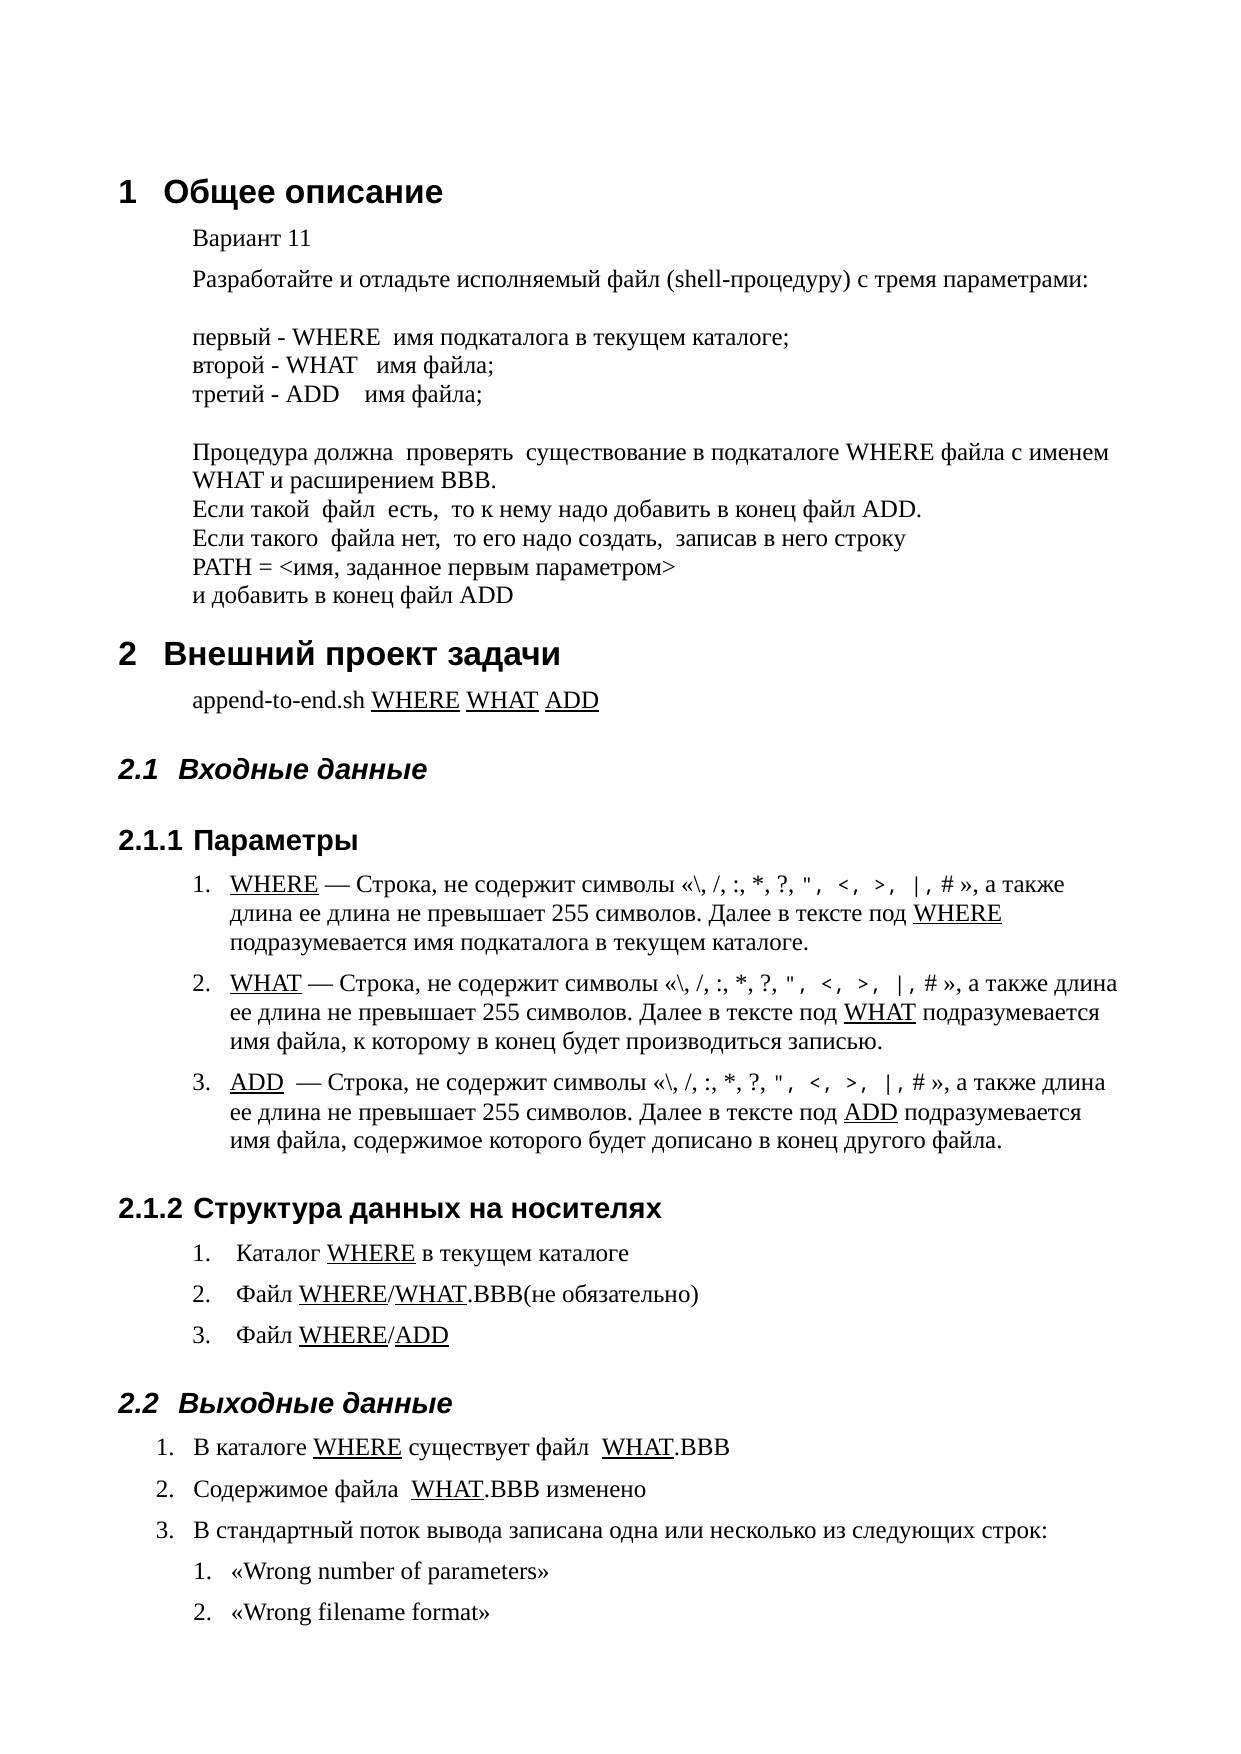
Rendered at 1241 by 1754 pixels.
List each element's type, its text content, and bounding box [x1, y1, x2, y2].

subtitle Общее описание [118, 172, 1122, 211]
text Вариант 11 [118, 223, 1122, 252]
list ADD — Строка, не содержит символы «\, /, :, *, ?, ", <, >, |, # », а также длина ее длина не превышает 255 символов. Далее в тексте под ADD подразумевается имя файла, содержимое которого будет дописано в конец другого файла. [192, 1067, 1122, 1154]
list «Wrong filename format» [193, 1597, 1122, 1626]
text и добавить в конец файл ADD [118, 581, 1122, 609]
subtitle Параметры [118, 823, 1122, 856]
text второй - WHAT имя файла; [118, 351, 1122, 379]
list Файл WHERE/WHAT.BBB(не обязательно) [192, 1279, 1122, 1308]
text третий - ADD имя файла; [118, 379, 1122, 408]
list WHERE — Строка, не содержит символы «\, /, :, *, ?, ", <, >, |, # », а также длина ее длина не превышает 255 символов. Далее в тексте под WHERE подразумевается имя подкаталога в текущем каталоге. [192, 869, 1122, 956]
list В каталоге WHERE существует файл WHAT.BBB [156, 1432, 1122, 1461]
list «Wrong number of parameters» [193, 1556, 1122, 1585]
list Каталог WHERE в текущем каталоге [192, 1238, 1122, 1266]
text первый - WHERE имя подкаталога в текущем каталоге; [118, 322, 1122, 351]
text append-to-end.sh WHERE WHAT ADD [118, 685, 1122, 714]
text Разработайте и отладьте исполняемый файл (shell-процедуру) с тремя параметрами: [118, 264, 1122, 293]
list WHAT — Строка, не содержит символы «\, /, :, *, ?, ", <, >, |, # », а также длина ее длина не превышает 255 символов. Далее в тексте под WHAT подразумевается имя файла, к которому в конец будет производиться записью. [192, 968, 1122, 1055]
list Файл WHERE/ADD [192, 1320, 1122, 1349]
subtitle Входные данные [118, 752, 1122, 785]
text Если такого файла нет, то его надо создать, записав в него строку [118, 523, 1122, 552]
subtitle Внешний проект задачи [118, 634, 1122, 673]
text Если такой файл есть, то к нему надо добавить в конец файл ADD. [118, 494, 1122, 523]
list В стандартный поток вывода записана одна или несколько из следующих строк: [156, 1515, 1122, 1544]
subtitle Структура данных на носителях [118, 1192, 1122, 1225]
list Содержимое файла WHAT.BBB изменено [156, 1474, 1122, 1502]
text PATH = <имя, заданное первым параметром> [118, 552, 1122, 581]
subtitle Выходные данные [118, 1386, 1122, 1420]
text Процедура должна проверять существование в подкаталоге WHERE файла с именем WHAT и расширением BВВ. [118, 437, 1122, 494]
